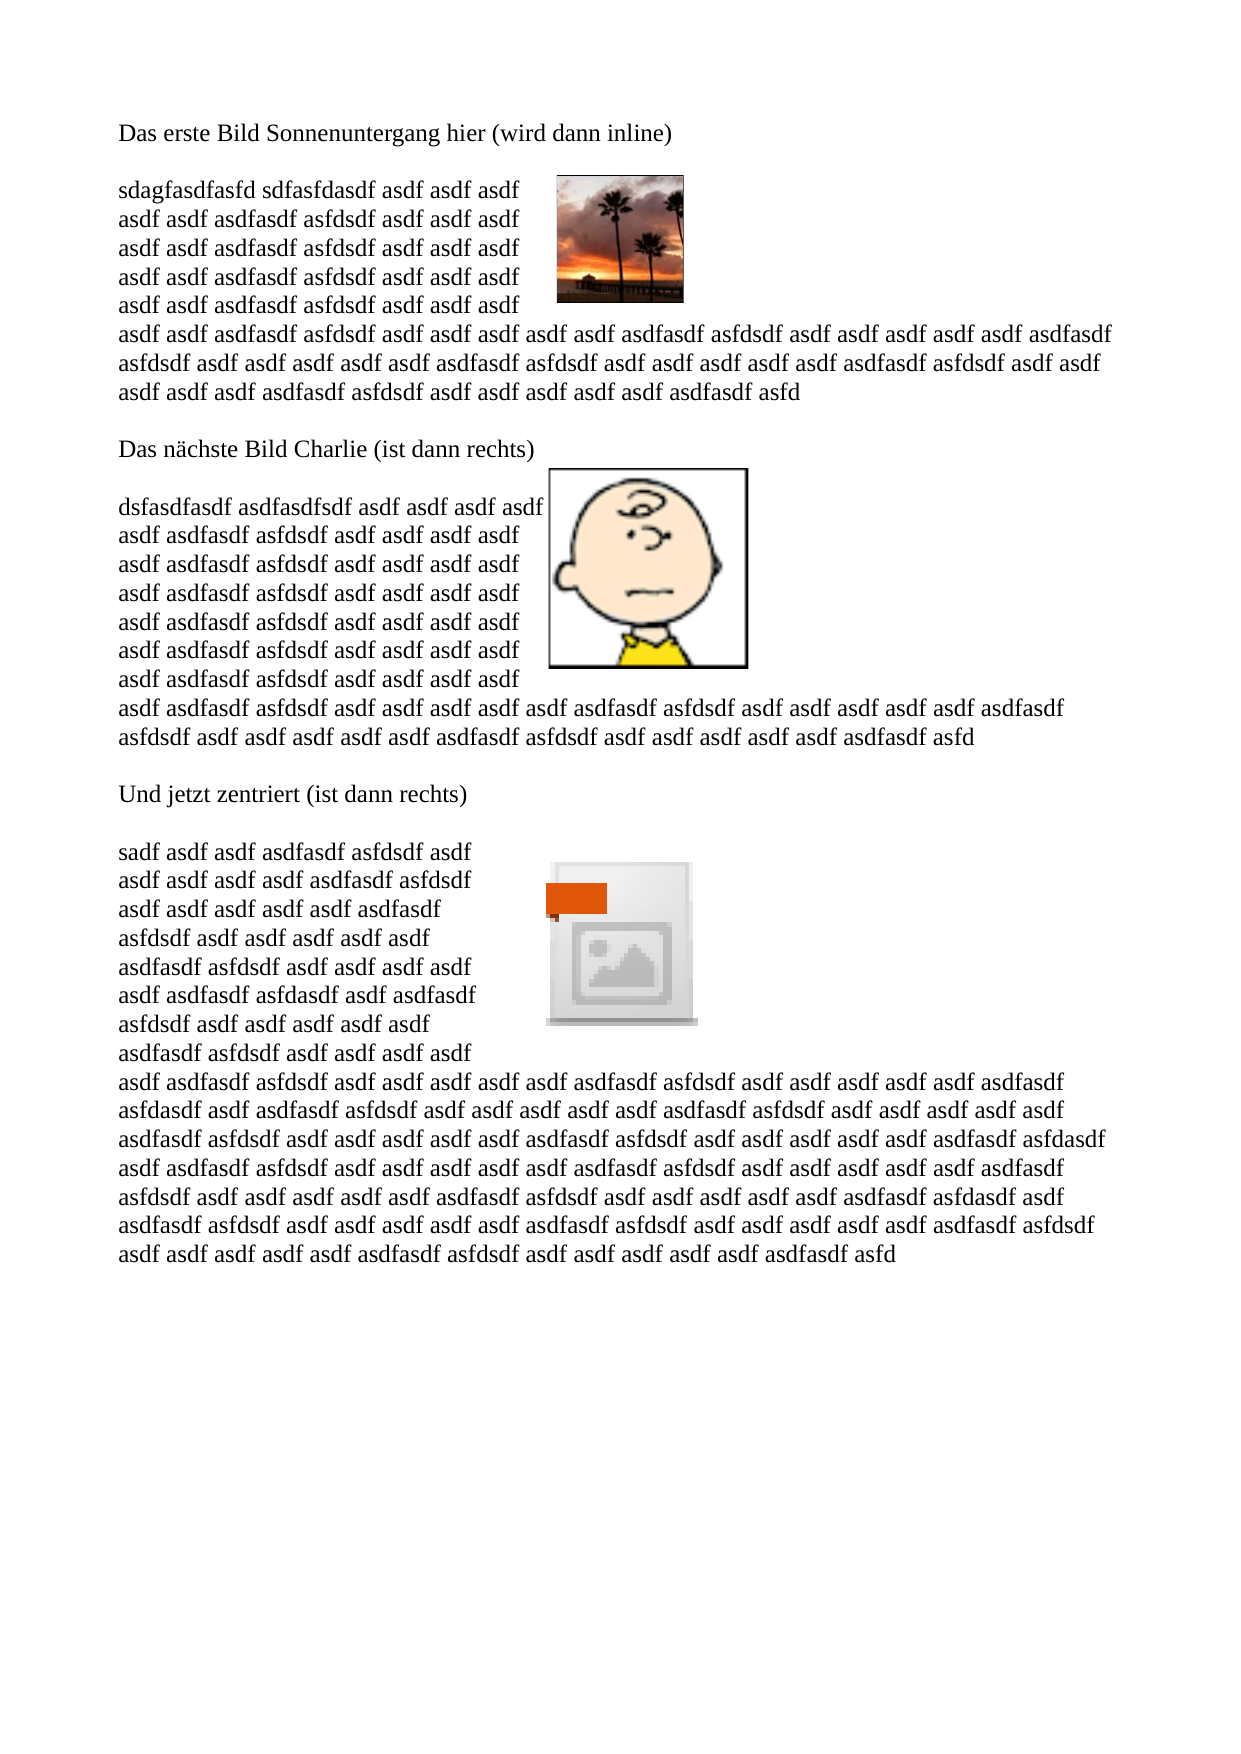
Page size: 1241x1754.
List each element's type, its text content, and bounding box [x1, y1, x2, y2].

picture [556, 175, 684, 303]
text sdagfasdfasfd sdfasfdasdf asdf asdf asdf asdf asdf asdfasdf asfdsdf asdf asdf asdf asdf asdf asdfasdf asfdsdf asdf asdf asdf asdf asdf asdfasdf asfdsdf asdf asdf asdf asdf asdf asdfasdf asfdsdf asdf asdf asdf asdf asdf asdfasdf asfdsdf asdf asdf asdf asdf asdf asdfasdf asfdsdf asdf asdf asdf asdf asdf asdfasdf asfdsdf asdf asdf asdf asdf asdf asdfasdf asfdsdf asdf asdf asdf asdf asdf asdfasdf asfdsdf asdf asdf asdf asdf asdf asdfasdf asfdsdf asdf asdf asdf asdf asdf asdfasdf asfd [118, 176, 1122, 406]
picture [548, 468, 749, 669]
picture [517, 836, 724, 1044]
text sadf asdf asdf asdfasdf asfdsdf asdf asdf asdf asdf asdf asdfasdf asfdsdf asdf asdf asdf asdf asdf asdfasdf asfdsdf asdf asdf asdf asdf asdf asdfasdf asfdsdf asdf asdf asdf asdf asdf asdfasdf asfdasdf asdf asdfasdf asfdsdf asdf asdf asdf asdf asdf asdfasdf asfdsdf asdf asdf asdf asdf asdf asdfasdf asfdsdf asdf asdf asdf asdf asdf asdfasdf asfdsdf asdf asdf asdf asdf asdf asdfasdf asfdasdf asdf asdfasdf asfdsdf asdf asdf asdf asdf asdf asdfasdf asfdsdf asdf asdf asdf asdf asdf asdfasdf asfdsdf asdf asdf asdf asdf asdf asdfasdf asfdsdf asdf asdf asdf asdf asdf asdfasdf asfdasdf asdf asdfasdf asfdsdf asdf asdf asdf asdf asdf asdfasdf asfdsdf asdf asdf asdf asdf asdf asdfasdf asfdsdf asdf asdf asdf asdf asdf asdfasdf asfdsdf asdf asdf asdf asdf asdf asdfasdf asfdasdf asdf asdfasdf asfdsdf asdf asdf asdf asdf asdf asdfasdf asfdsdf asdf asdf asdf asdf asdf asdfasdf asfdsdf asdf asdf asdf asdf asdf asdfasdf asfdsdf asdf asdf asdf asdf asdf asdfasdf asfd [118, 837, 1122, 1268]
text Und jetzt zentriert (ist dann rechts) [118, 779, 1122, 808]
text Das erste Bild Sonnenuntergang hier (wird dann inline) [118, 118, 1122, 147]
text Das nächste Bild Charlie (ist dann rechts) [118, 434, 1122, 463]
text dsfasdfasdf asdfasdfsdf asdf asdf asdf asdf asdf asdfasdf asfdsdf asdf asdf asdf asdf asdf asdfasdf asfdsdf asdf asdf asdf asdf asdf asdfasdf asfdsdf asdf asdf asdf asdf asdf asdfasdf asfdsdf asdf asdf asdf asdf asdf asdfasdf asfdsdf asdf asdf asdf asdf asdf asdfasdf asfdsdf asdf asdf asdf asdf asdf asdfasdf asfdsdf asdf asdf asdf asdf asdf asdfasdf asfdsdf asdf asdf asdf asdf asdf asdfasdf asfdsdf asdf asdf asdf asdf asdf asdfasdf asfdsdf asdf asdf asdf asdf asdf asdfasdf asfd [118, 492, 1122, 751]
